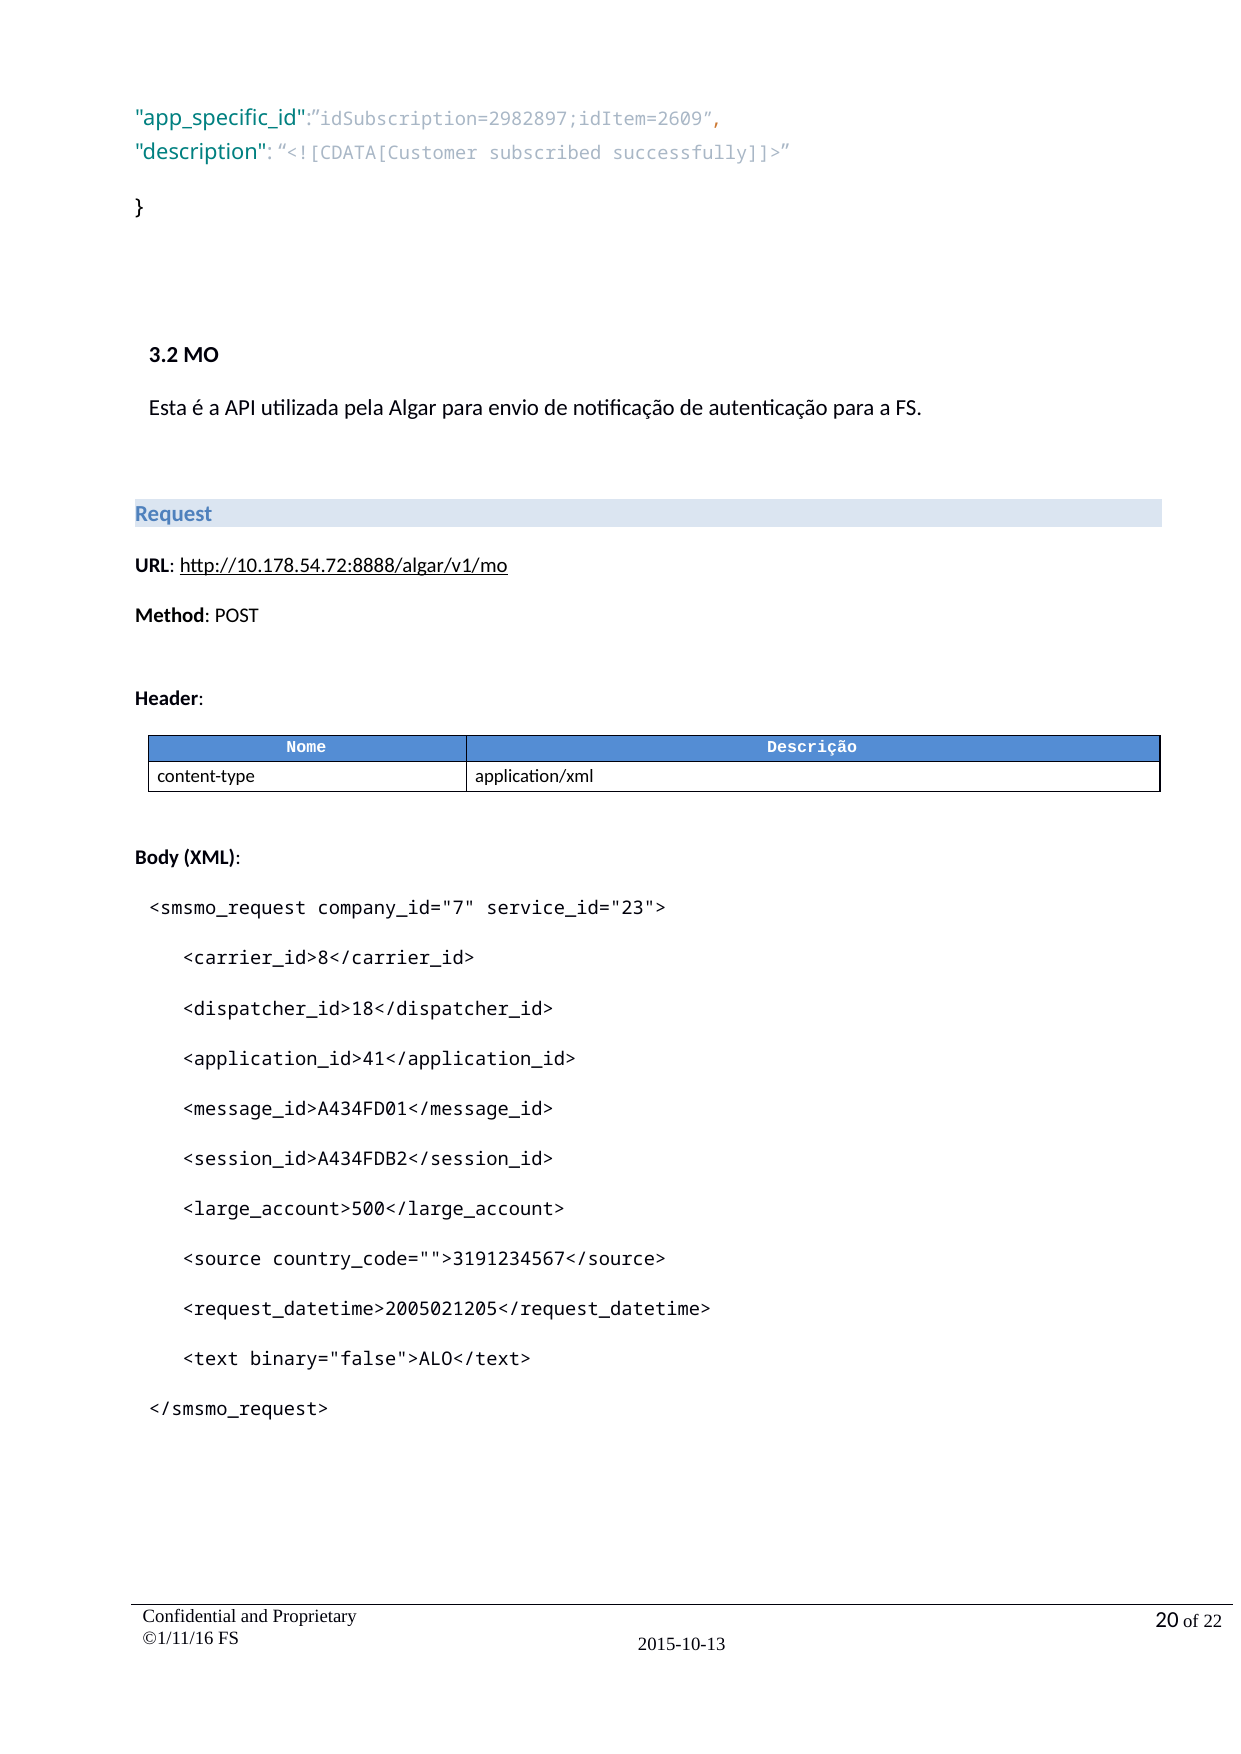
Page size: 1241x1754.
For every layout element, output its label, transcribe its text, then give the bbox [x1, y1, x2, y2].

text "app_specific_id":”idSubscription=2982897;idItem=2609”, "description": “<![CDATA[Customer subscribed successfully]]>” [135, 102, 1162, 166]
text <message_id>A434FD01</message_id> [149, 1095, 1162, 1121]
text Method: POST [135, 602, 1162, 660]
text <source country_code="">3191234567</source> [149, 1245, 1162, 1271]
text <smsmo_request company_id="7" service_id="23"> [149, 894, 1162, 920]
table_cell application/xml [467, 762, 1159, 791]
text <session_id>A434FDB2</session_id> [149, 1145, 1162, 1171]
text <dispatcher_id>18</dispatcher_id> [149, 995, 1162, 1020]
text Body (XML): [135, 844, 1162, 870]
table_header Nome [149, 736, 466, 761]
text Esta é a API utilizada pela Algar para envio de notificação de autenticação para a FS. [149, 393, 1162, 421]
text URL: http://10.178.54.72:8888/algar/v1/mo [135, 552, 1162, 578]
text <text binary="false">ALO</text> [149, 1346, 1162, 1371]
text <application_id>41</application_id> [149, 1045, 1162, 1070]
text <request_datetime>2005021205</request_datetime> [149, 1295, 1162, 1321]
text 3.2 MO [149, 340, 1162, 368]
text Header: [135, 685, 1162, 710]
table_header Descrição [467, 736, 1159, 761]
text </smsmo_request> [149, 1396, 1162, 1421]
text <large_account>500</large_account> [149, 1195, 1162, 1221]
table_cell content-type [149, 762, 466, 791]
text } [135, 191, 1162, 221]
text <carrier_id>8</carrier_id> [149, 945, 1162, 970]
text Request [135, 499, 1162, 527]
